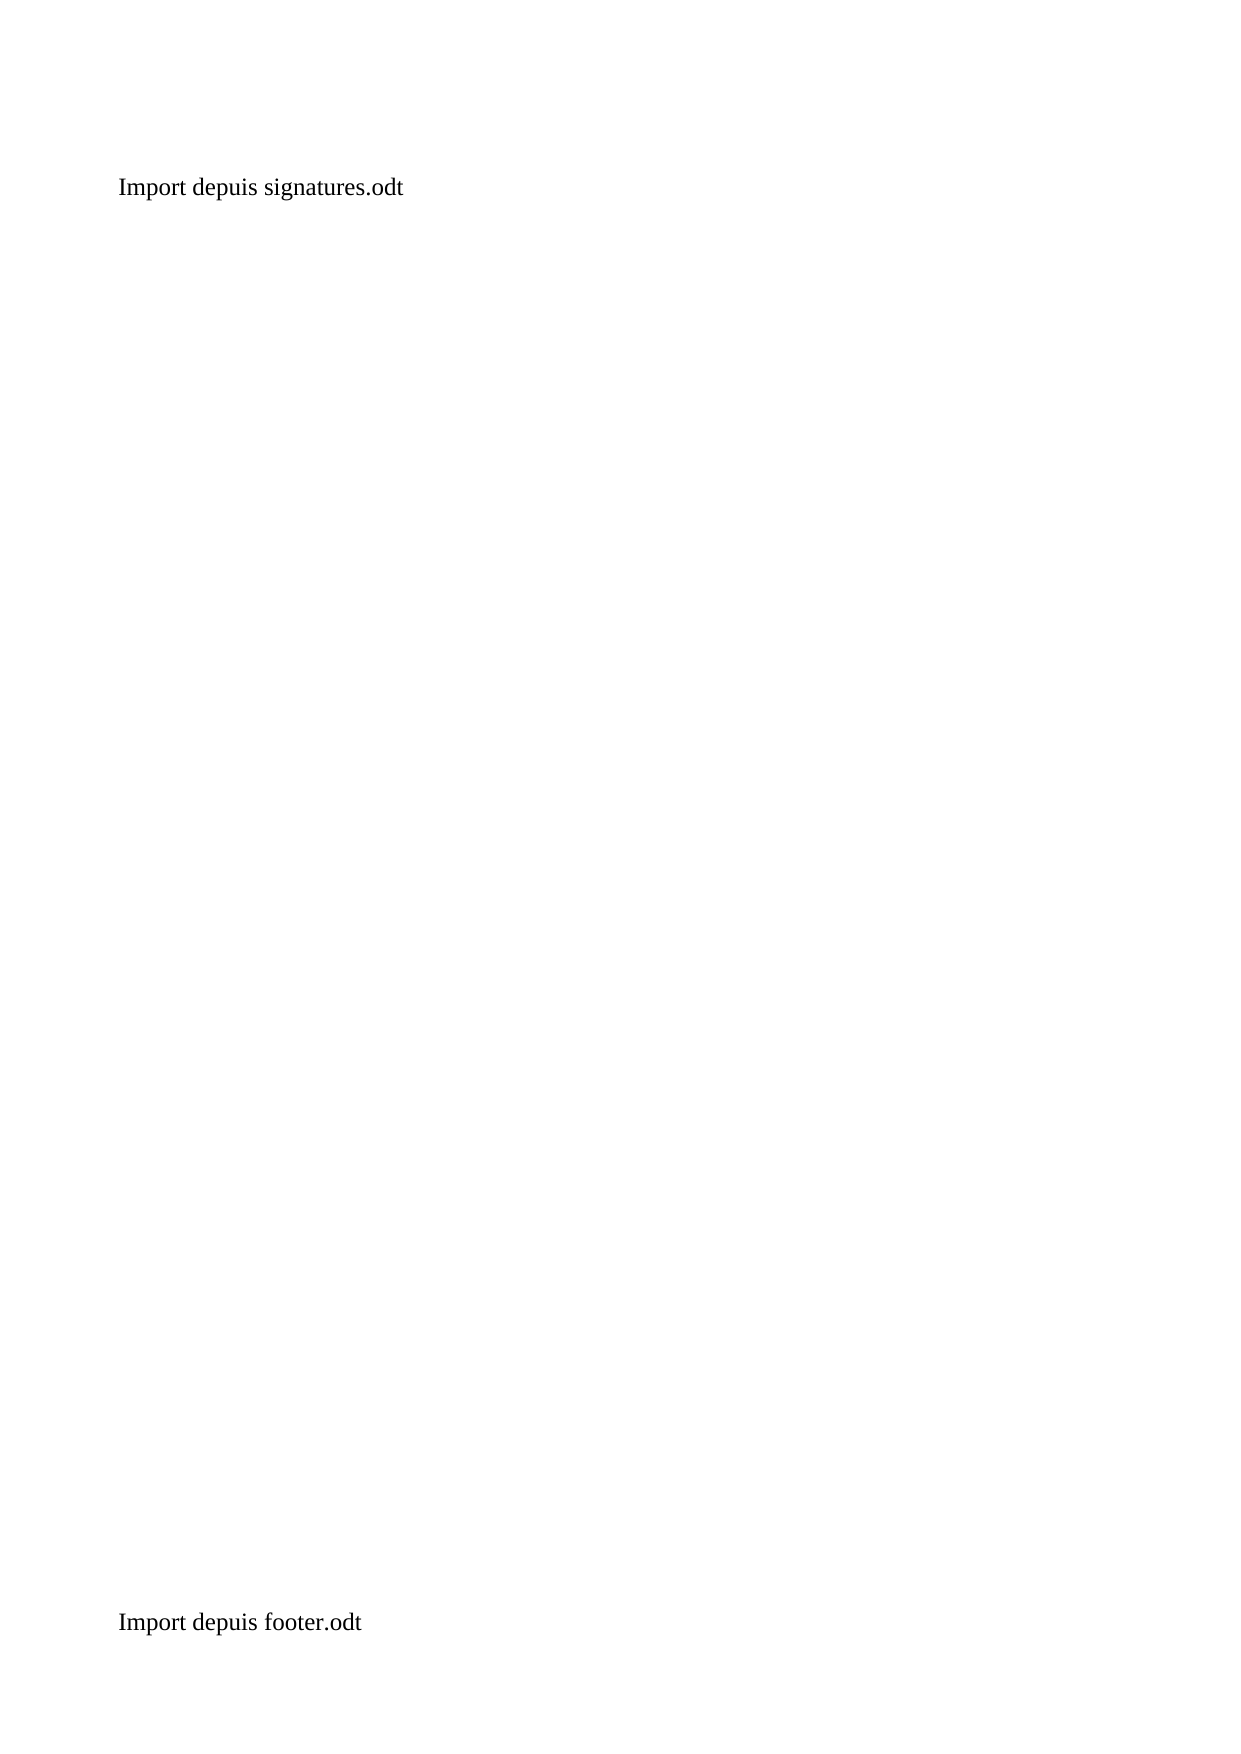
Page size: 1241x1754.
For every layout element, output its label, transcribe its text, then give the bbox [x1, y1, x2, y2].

text Import depuis signatures.odt [118, 173, 1131, 201]
